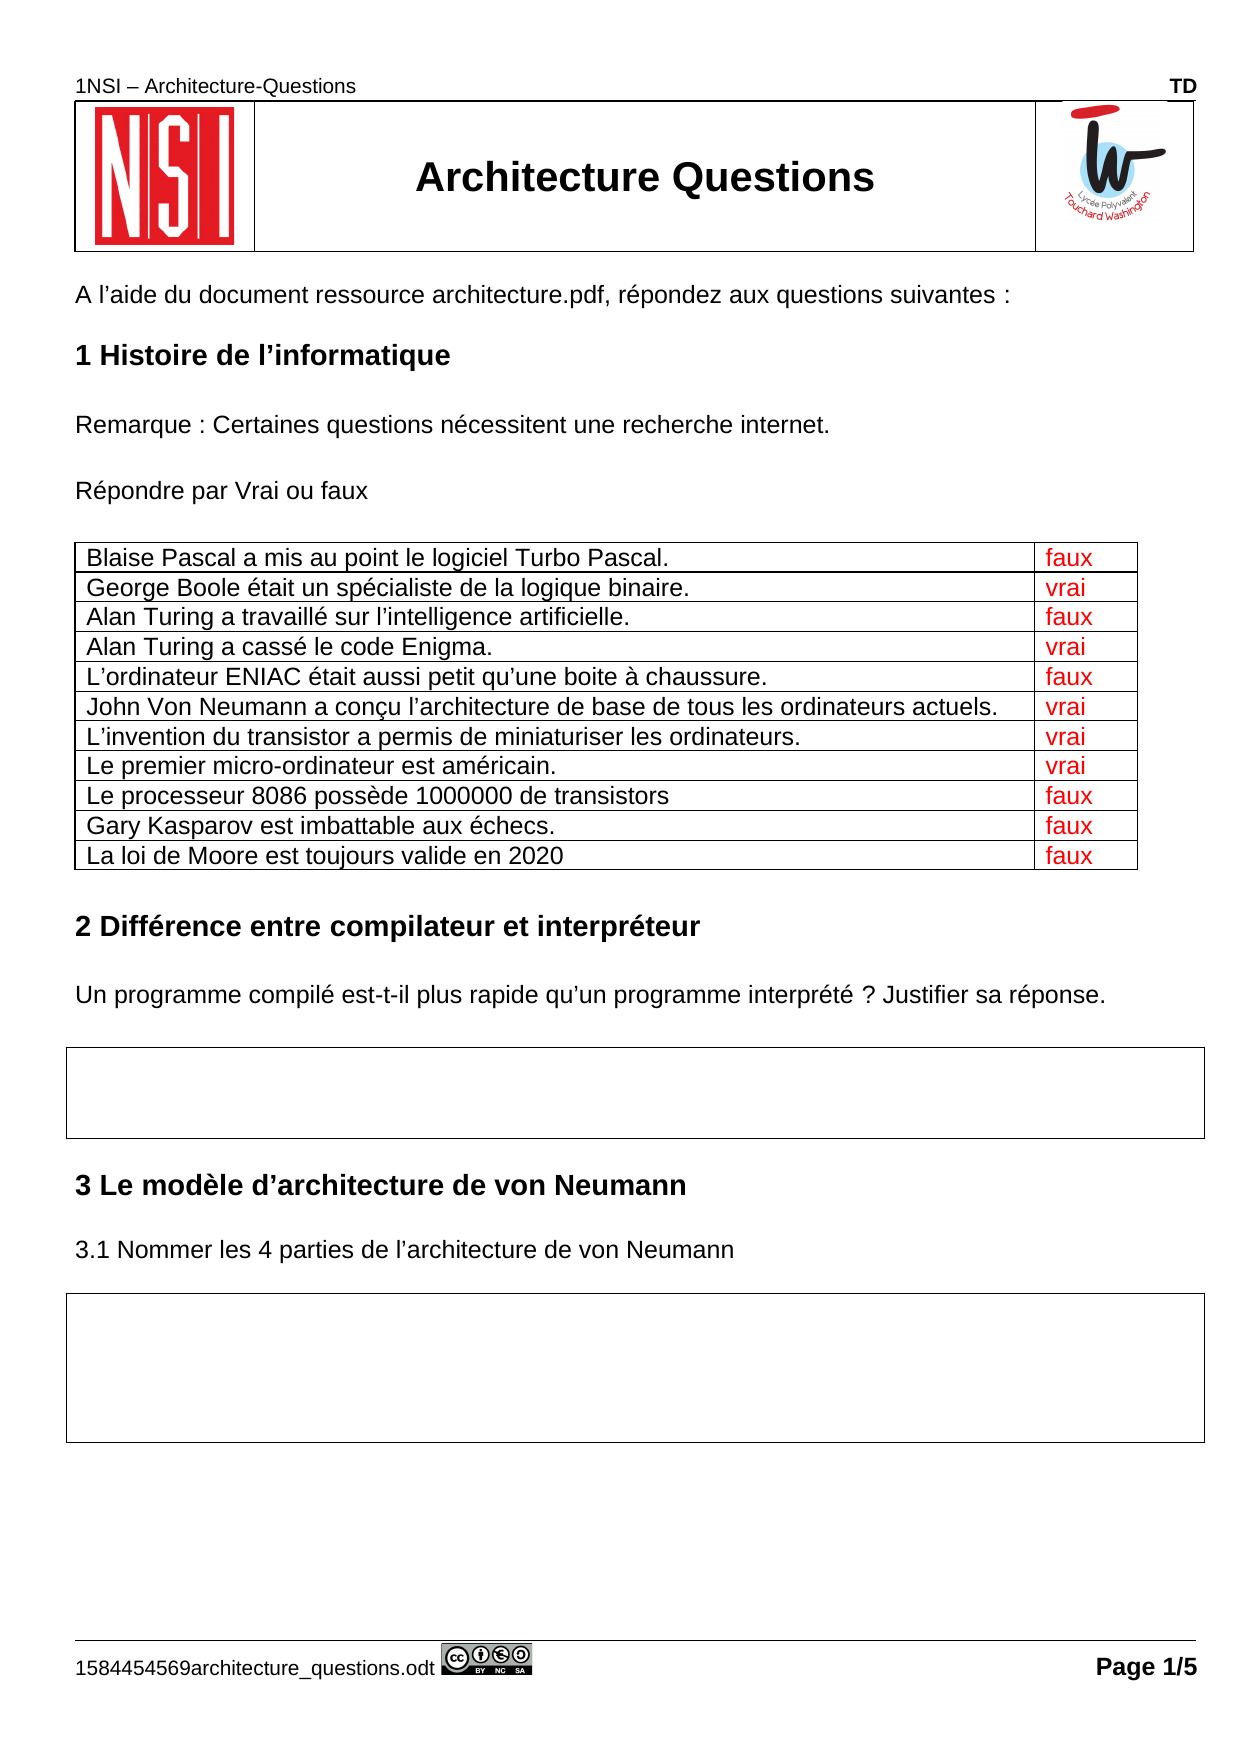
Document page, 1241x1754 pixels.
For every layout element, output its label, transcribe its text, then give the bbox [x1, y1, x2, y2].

table_header [76, 102, 254, 251]
table_cell Alan Turing a travaillé sur l’intelligence artificielle. [76, 602, 1034, 631]
table_cell Le processeur 8086 possède 1000000 de transistors [76, 781, 1034, 810]
text Un programme compilé est-t-il plus rapide qu’un programme interprété ? Justifier sa réponse. [75, 981, 1196, 1009]
table_cell George Boole était un spécialiste de la logique binaire. [76, 573, 1034, 601]
text 1 Histoire de l’informatique [75, 338, 1196, 372]
table_header Blaise Pascal a mis au point le logiciel Turbo Pascal. [76, 543, 1034, 571]
table_cell faux [1035, 781, 1137, 810]
text 2 Différence entre compilateur et interpréteur [75, 909, 1196, 942]
table_cell faux [1035, 811, 1137, 839]
picture [441, 1643, 533, 1675]
table_header Architecture Questions [255, 102, 1035, 251]
table_cell Gary Kasparov est imbattable aux échecs. [76, 811, 1034, 839]
text 3 Le modèle d’architecture de von Neumann [75, 1168, 1196, 1201]
text A l’aide du document ressource architecture.pdf, répondez aux questions suivantes : [75, 281, 1196, 309]
table_cell La loi de Moore est toujours valide en 2020 [76, 841, 1034, 869]
table_cell Le premier micro-ordinateur est américain. [76, 751, 1034, 780]
table_cell vrai [1035, 632, 1137, 661]
table_cell vrai [1035, 573, 1137, 601]
table_cell faux [1035, 662, 1137, 691]
picture [1062, 101, 1168, 223]
table_cell vrai [1035, 751, 1137, 780]
table_cell L’invention du transistor a permis de miniaturiser les ordinateurs. [76, 721, 1034, 750]
table_cell faux [1035, 841, 1137, 869]
table_header [1036, 102, 1193, 251]
text Remarque : Certaines questions nécessitent une recherche internet. [75, 409, 1196, 438]
table_cell John Von Neumann a conçu l’architecture de base de tous les ordinateurs actuels. [76, 692, 1034, 720]
text Répondre par Vrai ou faux [75, 476, 1196, 504]
text 3.1 Nommer les 4 parties de l’architecture de von Neumann [75, 1235, 1196, 1264]
table_header faux [1035, 543, 1137, 571]
table_cell vrai [1035, 721, 1137, 750]
table_cell L’ordinateur ENIAC était aussi petit qu’une boite à chaussure. [76, 662, 1034, 691]
table_cell faux [1035, 602, 1137, 631]
table_cell vrai [1035, 692, 1137, 720]
table_cell Alan Turing a cassé le code Enigma. [76, 632, 1034, 661]
